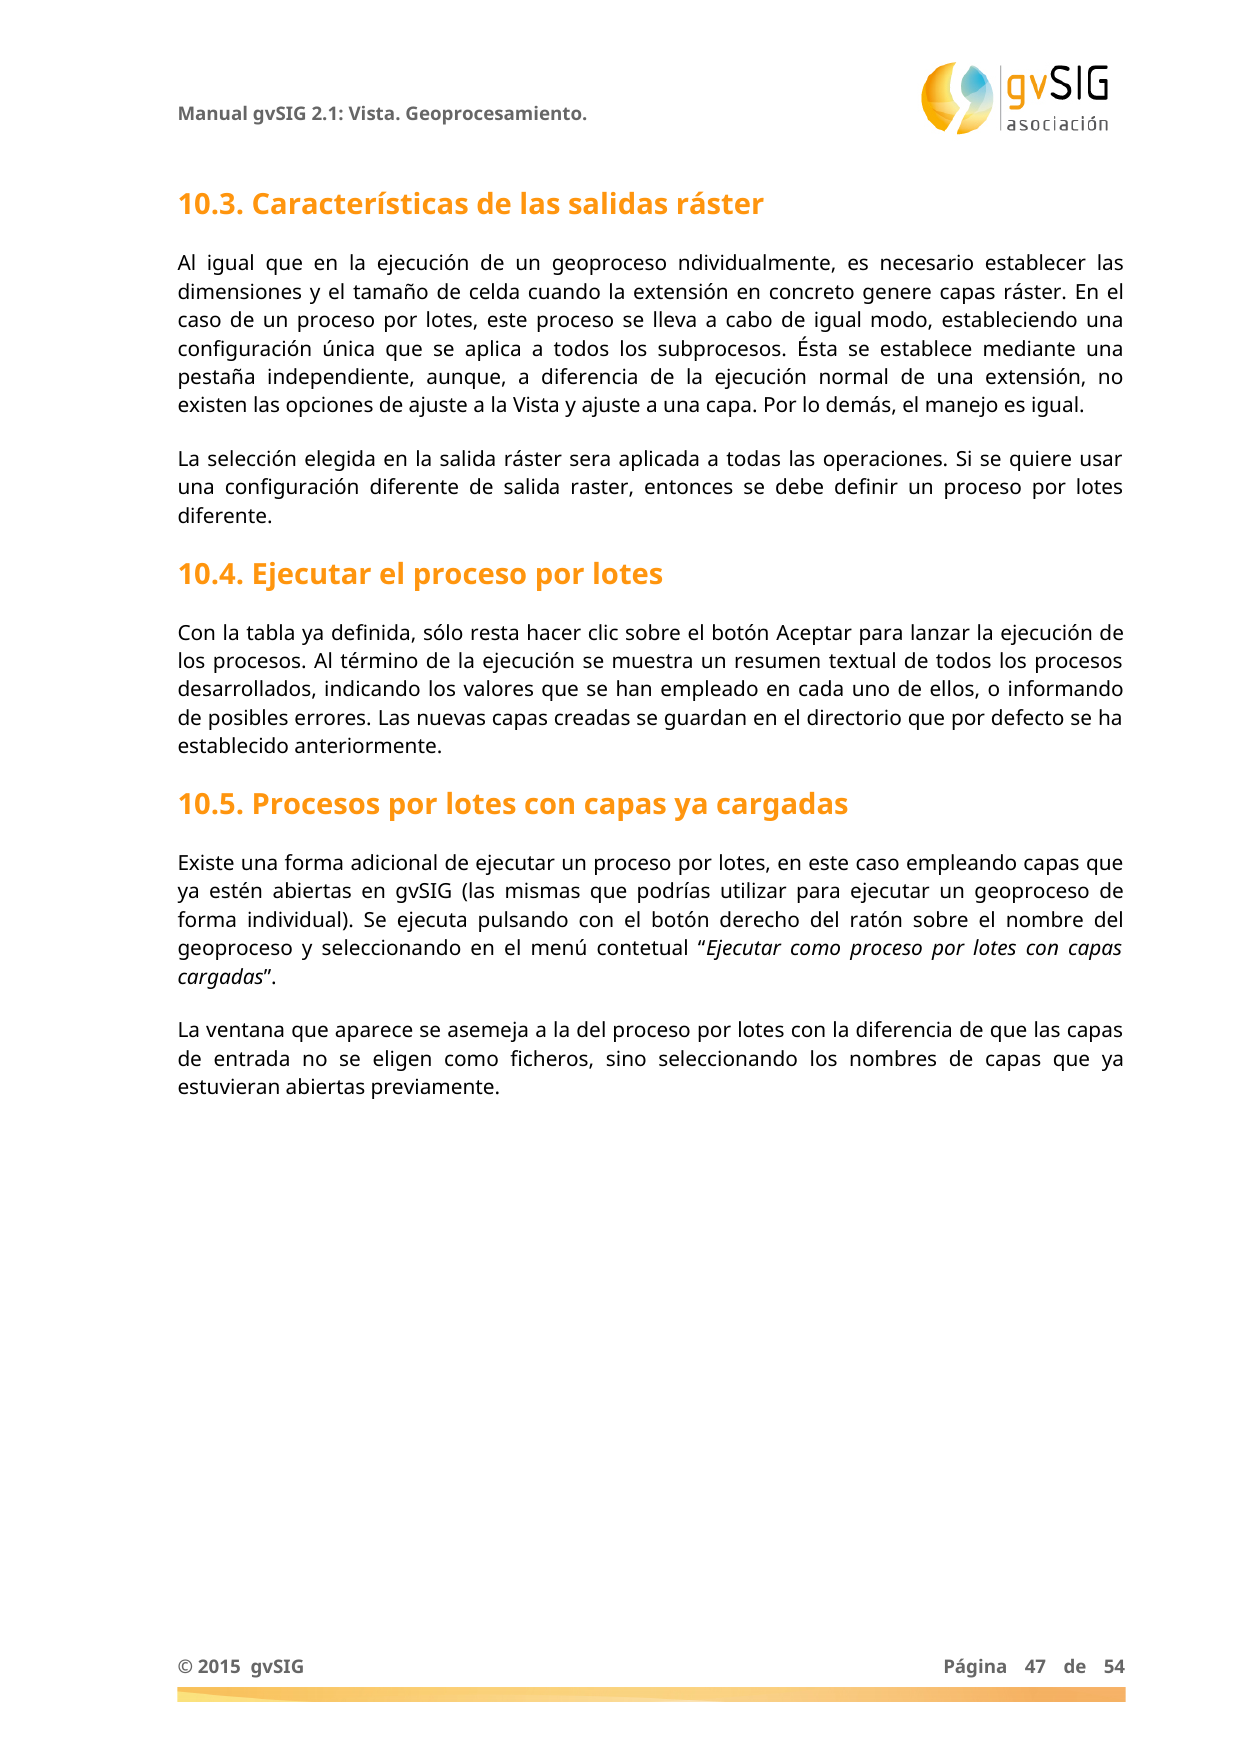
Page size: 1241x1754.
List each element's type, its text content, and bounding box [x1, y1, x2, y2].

picture [902, 47, 1122, 148]
text La selección elegida en la salida ráster sera aplicada a todas las operaciones. Si se quiere usar una configuración diferente de salida raster, entonces se debe definir un proceso por lotes diferente. [177, 444, 1125, 529]
text La ventana que aparece se asemeja a la del proceso por lotes con la diferencia de que las capas de entrada no se eligen como ficheros, sino seleccionando los nombres de capas que ya estuvieran abiertas previamente. [177, 1015, 1125, 1101]
subtitle 10.3. Características de las salidas ráster [177, 184, 1125, 223]
text Al igual que en la ejecución de un geoproceso ndividualmente, es necesario establecer las dimensiones y el tamaño de celda cuando la extensión en concreto genere capas ráster. En el caso de un proceso por lotes, este proceso se lleva a cabo de igual modo, estableciendo una configuración única que se aplica a todos los subprocesos. Ésta se establece mediante una pestaña independiente, aunque, a diferencia de la ejecución normal de una extensión, no existen las opciones de ajuste a la Vista y ajuste a una capa. Por lo demás, el manejo es igual. [177, 248, 1125, 419]
text Existe una forma adicional de ejecutar un proceso por lotes, en este caso empleando capas que ya estén abiertas en gvSIG (las mismas que podrías utilizar para ejecutar un geoproceso de forma individual). Se ejecuta pulsando con el botón derecho del ratón sobre el nombre del geoproceso y seleccionando en el menú contetual “Ejecutar como proceso por lotes con capas cargadas”. [177, 848, 1125, 990]
text Con la tabla ya definida, sólo resta hacer clic sobre el botón Aceptar para lanzar la ejecución de los procesos. Al término de la ejecución se muestra un resumen textual de todos los procesos desarrollados, indicando los valores que se han empleado en cada uno de ellos, o informando de posibles errores. Las nuevas capas creadas se guardan en el directorio que por defecto se ha establecido anteriormente. [177, 618, 1125, 760]
subtitle 10.4. Ejecutar el proceso por lotes [177, 553, 1125, 593]
picture [177, 1687, 1126, 1702]
subtitle 10.5. Procesos por lotes con capas ya cargadas [177, 783, 1125, 823]
